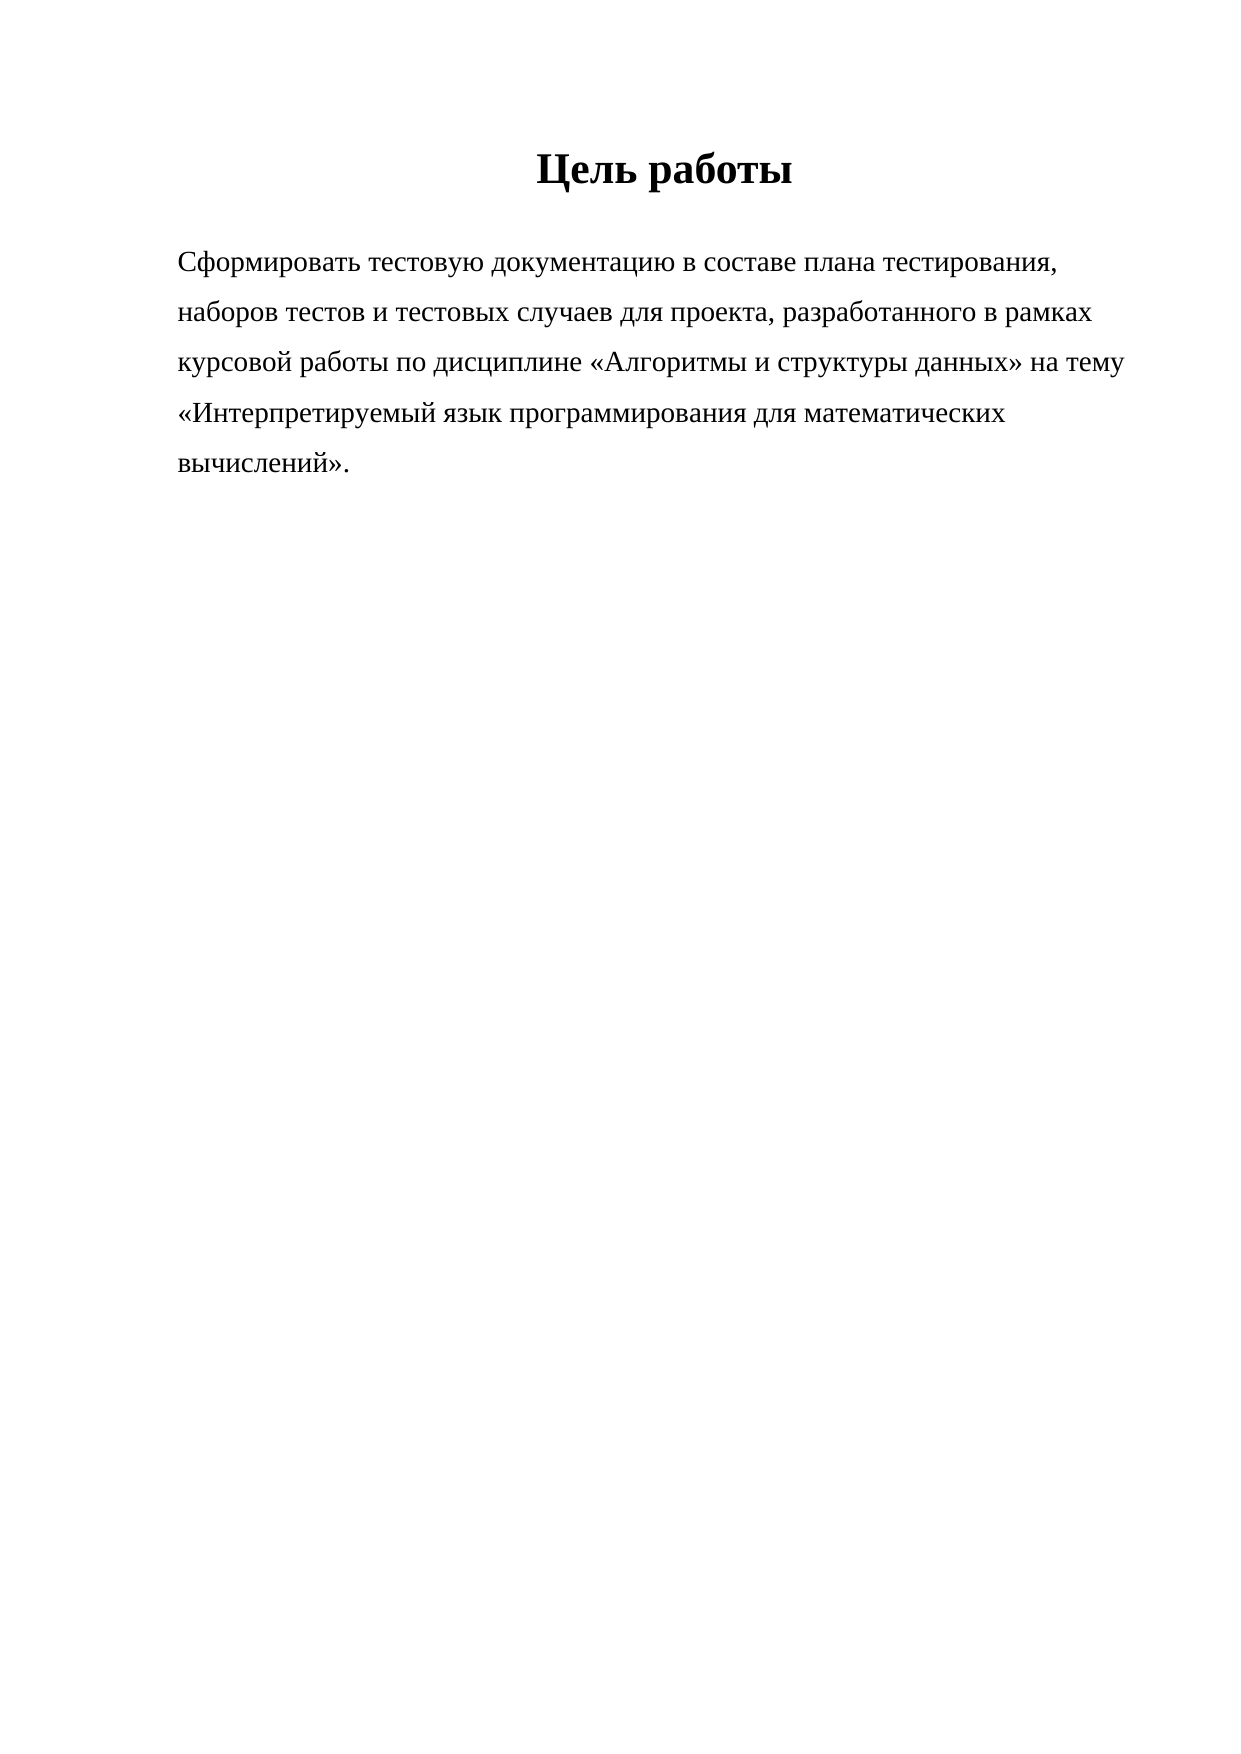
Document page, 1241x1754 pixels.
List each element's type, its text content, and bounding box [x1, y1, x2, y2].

text Сформировать тестовую документацию в составе плана тестирования, наборов тестов и тестовых случаев для проекта, разработанного в рамках курсовой работы по дисциплине «Алгоритмы и структуры данных» на тему «Интерпретируемый язык программирования для математических вычислений». [177, 244, 1152, 478]
subtitle Цель работы [177, 143, 1152, 193]
